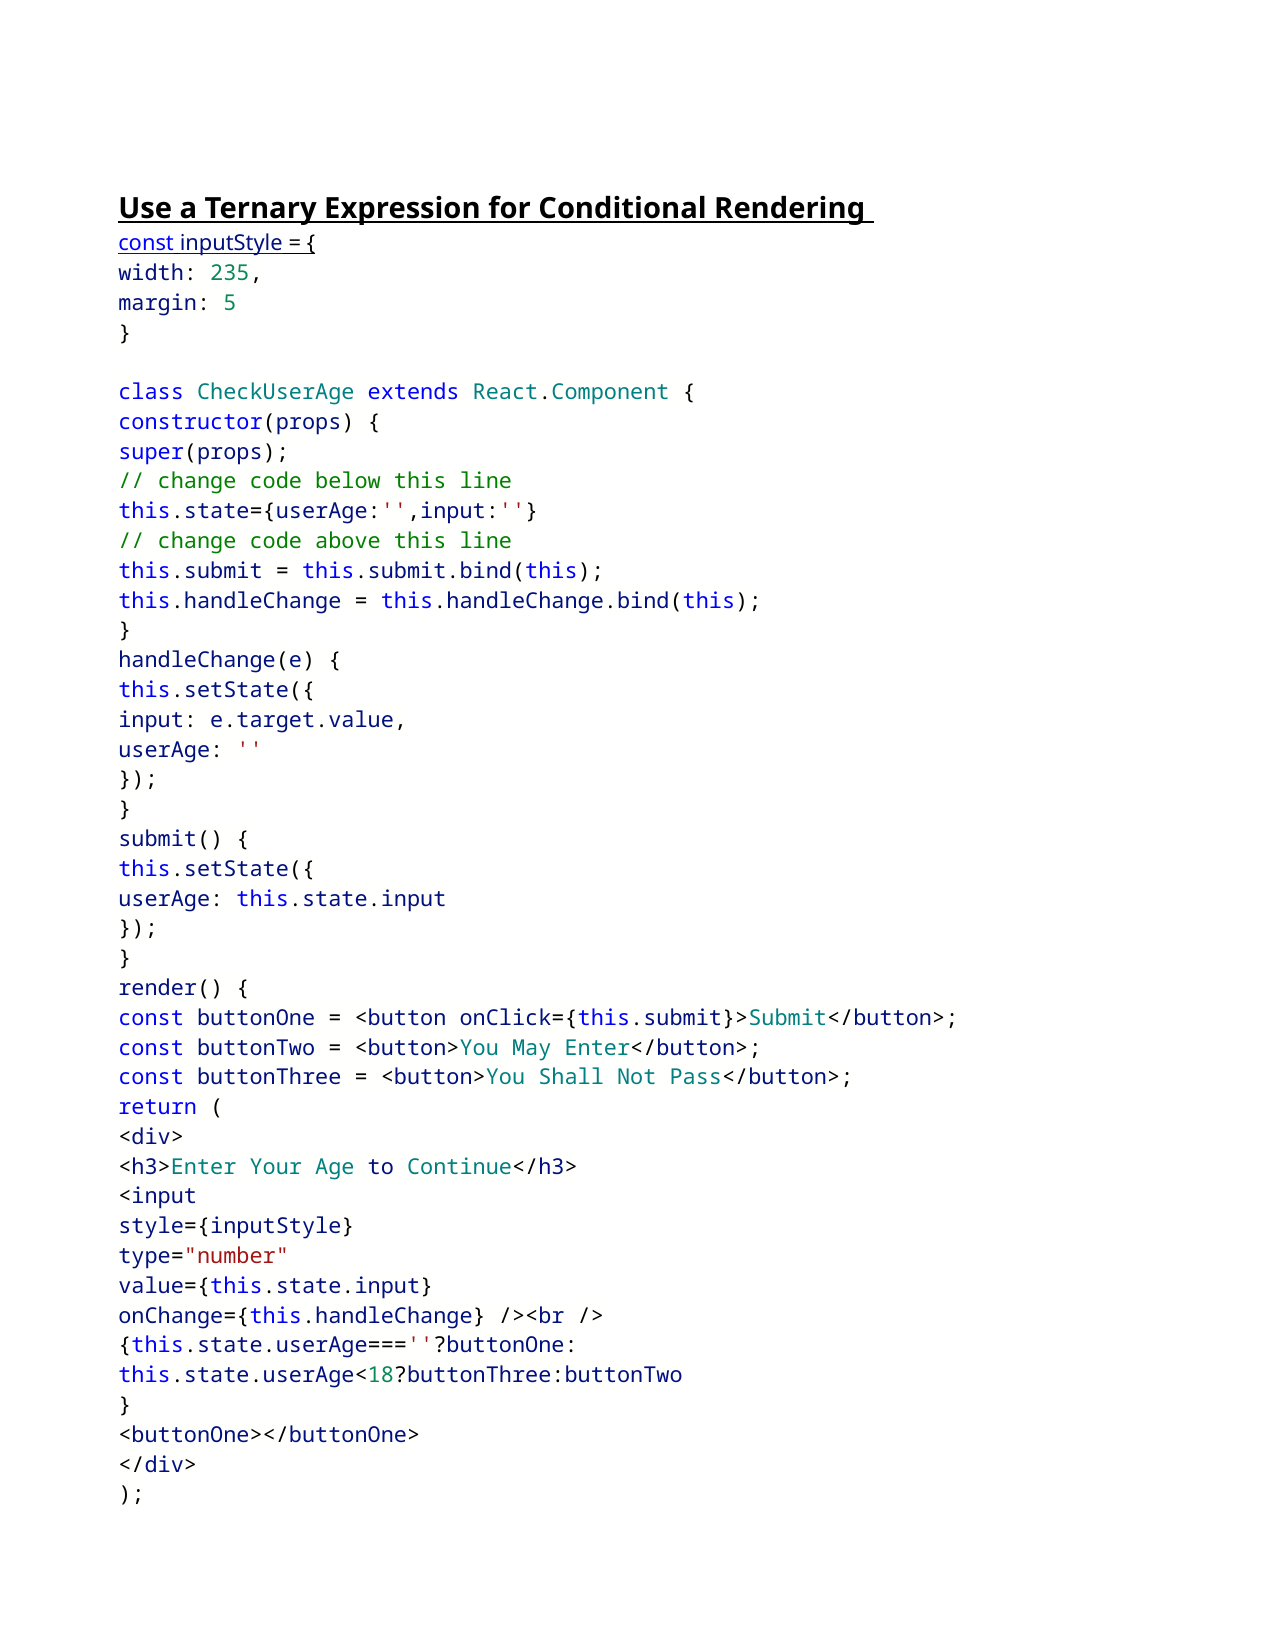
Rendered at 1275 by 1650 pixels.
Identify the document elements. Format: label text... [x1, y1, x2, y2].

text handleChange(e) { [118, 644, 1157, 674]
text value={this.state.input} [118, 1270, 1157, 1300]
text margin: 5 [118, 287, 1157, 317]
text userAge: this.state.input [118, 883, 1157, 912]
text <div> [118, 1121, 1157, 1151]
text }); [118, 763, 1157, 793]
text this.state.userAge<18?buttonThree:buttonTwo [118, 1359, 1157, 1389]
text this.setState({ [118, 674, 1157, 704]
text const buttonOne = <button onClick={this.submit}>Submit</button>; [118, 1002, 1157, 1032]
text const buttonThree = <button>You Shall Not Pass</button>; [118, 1061, 1157, 1091]
text this.submit = this.submit.bind(this); [118, 555, 1157, 585]
text } [118, 614, 1157, 644]
text // change code below this line [118, 466, 1157, 495]
text } [118, 942, 1157, 972]
text }); [118, 912, 1157, 942]
text class CheckUserAge extends React.Component { [118, 376, 1157, 406]
text ); [118, 1478, 1157, 1508]
text const buttonTwo = <button>You May Enter</button>; [118, 1032, 1157, 1061]
text super(props); [118, 436, 1157, 466]
text // change code above this line [118, 525, 1157, 555]
text {this.state.userAge===''?buttonOne: [118, 1329, 1157, 1359]
text this.state={userAge:'',input:''} [118, 495, 1157, 525]
text } [118, 1389, 1157, 1419]
text <h3>Enter Your Age to Continue</h3> [118, 1151, 1157, 1181]
text userAge: '' [118, 734, 1157, 763]
text const inputStyle = { [118, 227, 1157, 257]
text } [118, 793, 1157, 823]
text return ( [118, 1091, 1157, 1121]
text style={inputStyle} [118, 1210, 1157, 1240]
text type="number" [118, 1240, 1157, 1270]
text onChange={this.handleChange} /><br /> [118, 1300, 1157, 1329]
text input: e.target.value, [118, 704, 1157, 734]
text <buttonOne></buttonOne> [118, 1419, 1157, 1449]
text width: 235, [118, 257, 1157, 287]
text constructor(props) { [118, 406, 1157, 436]
text <input [118, 1181, 1157, 1210]
text </div> [118, 1449, 1157, 1478]
text this.handleChange = this.handleChange.bind(this); [118, 585, 1157, 614]
text render() { [118, 972, 1157, 1002]
text submit() { [118, 823, 1157, 853]
text this.setState({ [118, 853, 1157, 883]
text } [118, 317, 1157, 346]
text Use a Ternary Expression for Conditional Rendering [118, 188, 1157, 227]
